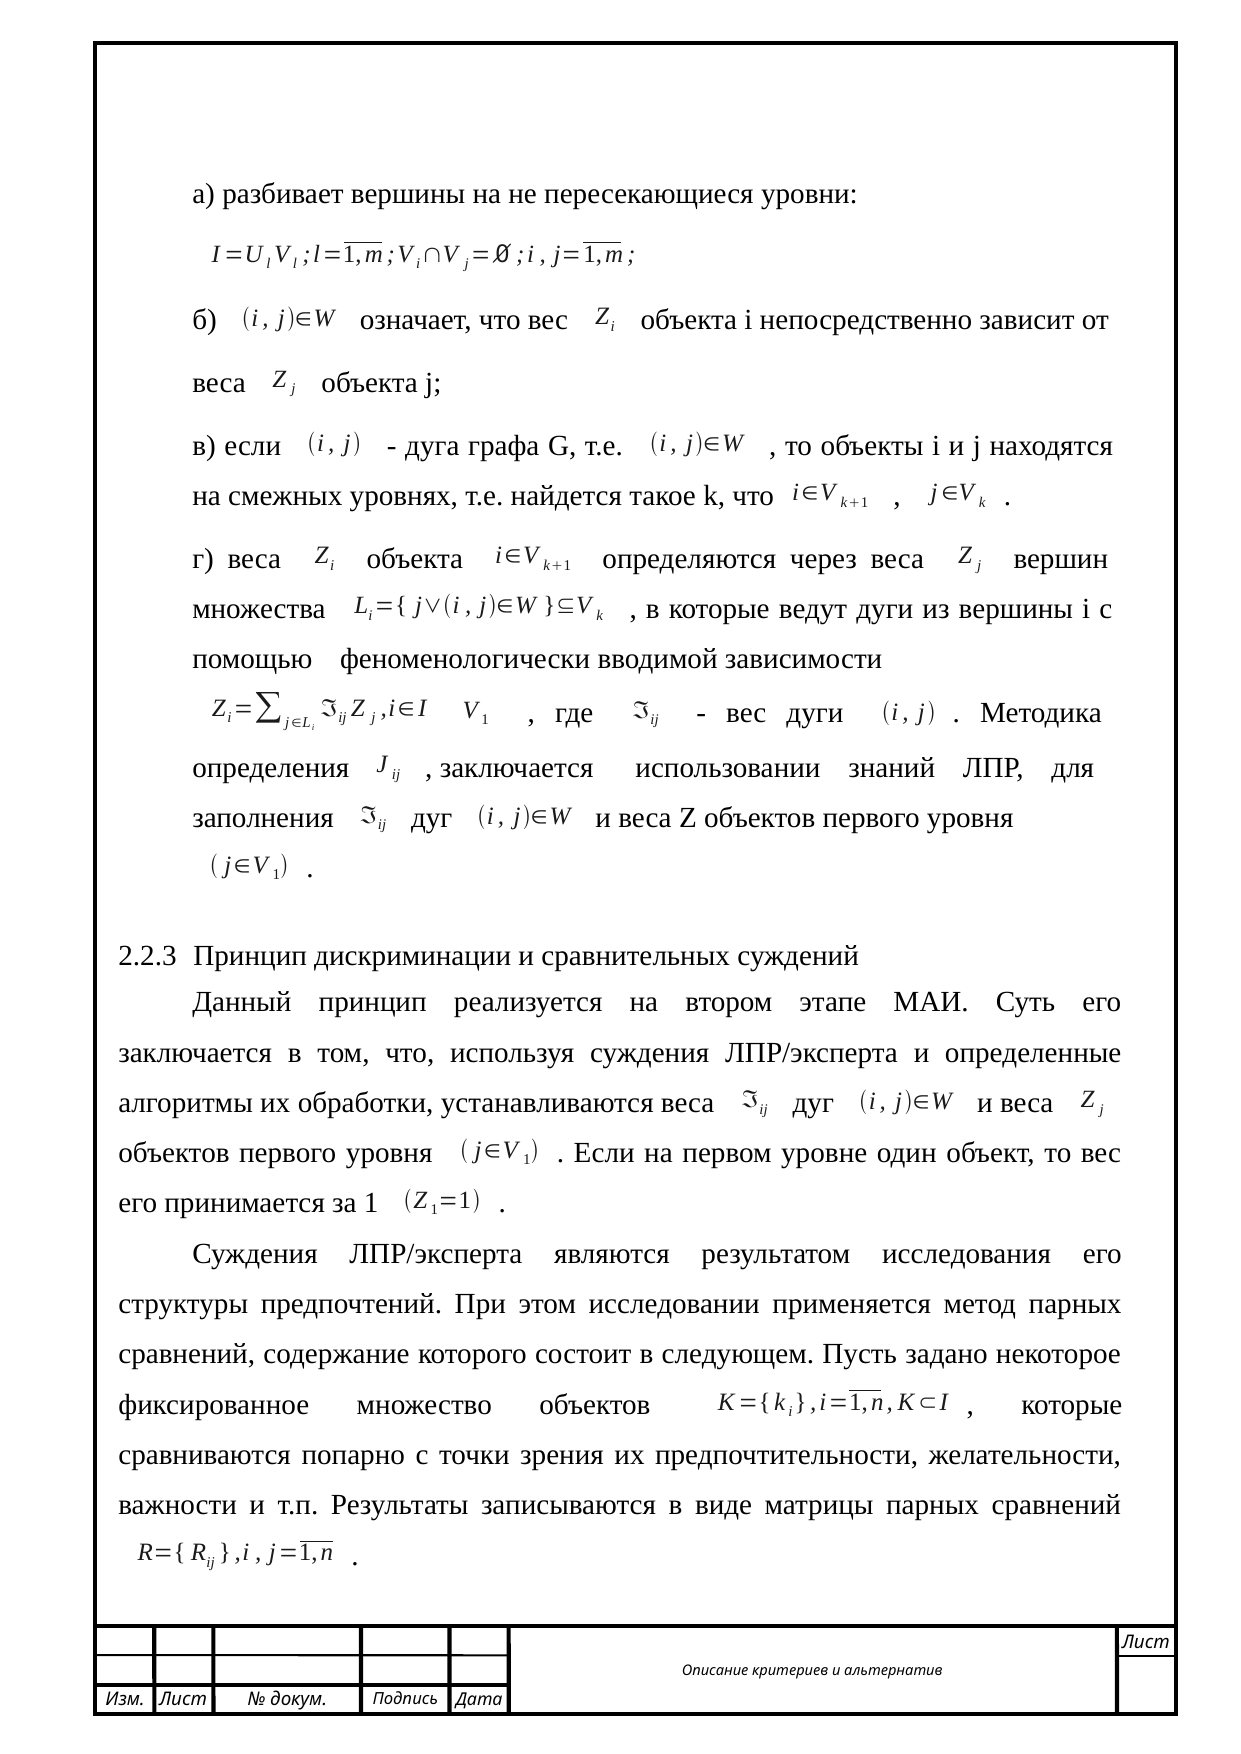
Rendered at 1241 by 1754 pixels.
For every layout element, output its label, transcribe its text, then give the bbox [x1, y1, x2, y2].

text г) веса объекта определяются через веса вершин множества , в которые ведут дуги из вершины i с помощью феноменологически вводимой зависимости , где - вес дуги . Методика определения , заключается использовании знаний ЛПР, для заполнения дуг и веса Z объектов первого уровня . [118, 541, 1122, 884]
text Данный принцип реализуется на втором этапе МАИ. Суть его заключается в том, что, используя суждения ЛПР/эксперта и определенные алгоритмы их обработки, устанавливаются веса дуг и веса объектов первого уровня . Если на первом уровне один объект, то вес его принимается за 1 . [118, 984, 1122, 1219]
text в) если - дуга графа G, т.е. , то объекты i и j находятся на смежных уровнях, т.е. найдется такое k, что , . [118, 428, 1122, 511]
subtitle Принцип дискриминации и сравнительных суждений [118, 938, 1122, 972]
text Суждения ЛПР/эксперта являются результатом исследования его структуры предпочтений. При этом исследовании применяется метод парных сравнений, содержание которого состоит в следующем. Пусть задано некоторое фиксированное множество объектов , которые сравниваются попарно с точки зрения их предпочтительности, желательности, важности и т.п. Результаты записываются в виде матрицы парных сравнений . [118, 1236, 1122, 1571]
text б) означает, что вес объекта i непосредственно зависит от [118, 302, 1122, 336]
text а) разбивает вершины на не пересекающиеся уровни: [118, 176, 1122, 210]
text веса объекта j; [118, 365, 1122, 398]
